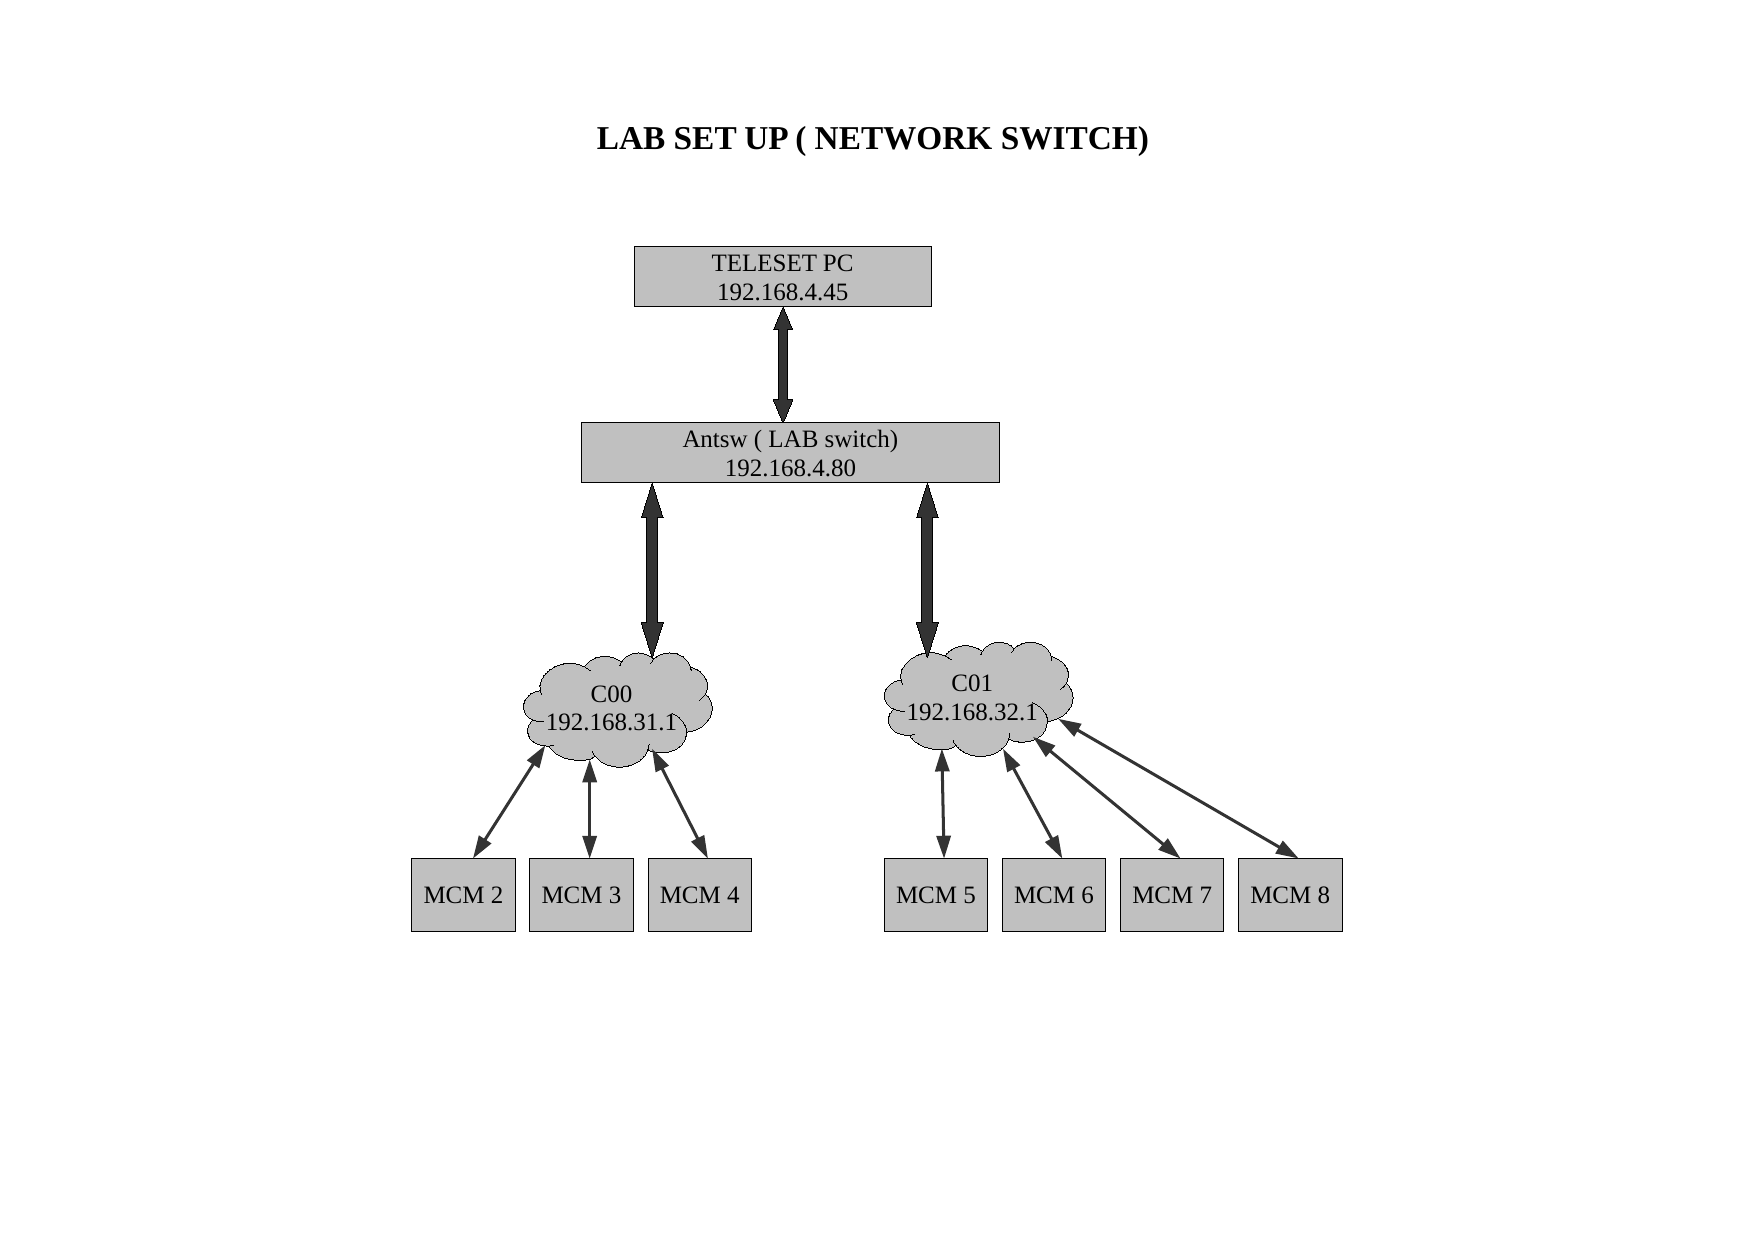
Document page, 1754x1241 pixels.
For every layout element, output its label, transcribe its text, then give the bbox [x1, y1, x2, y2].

text LAB SET UP ( NETWORK SWITCH) [118, 118, 1636, 156]
